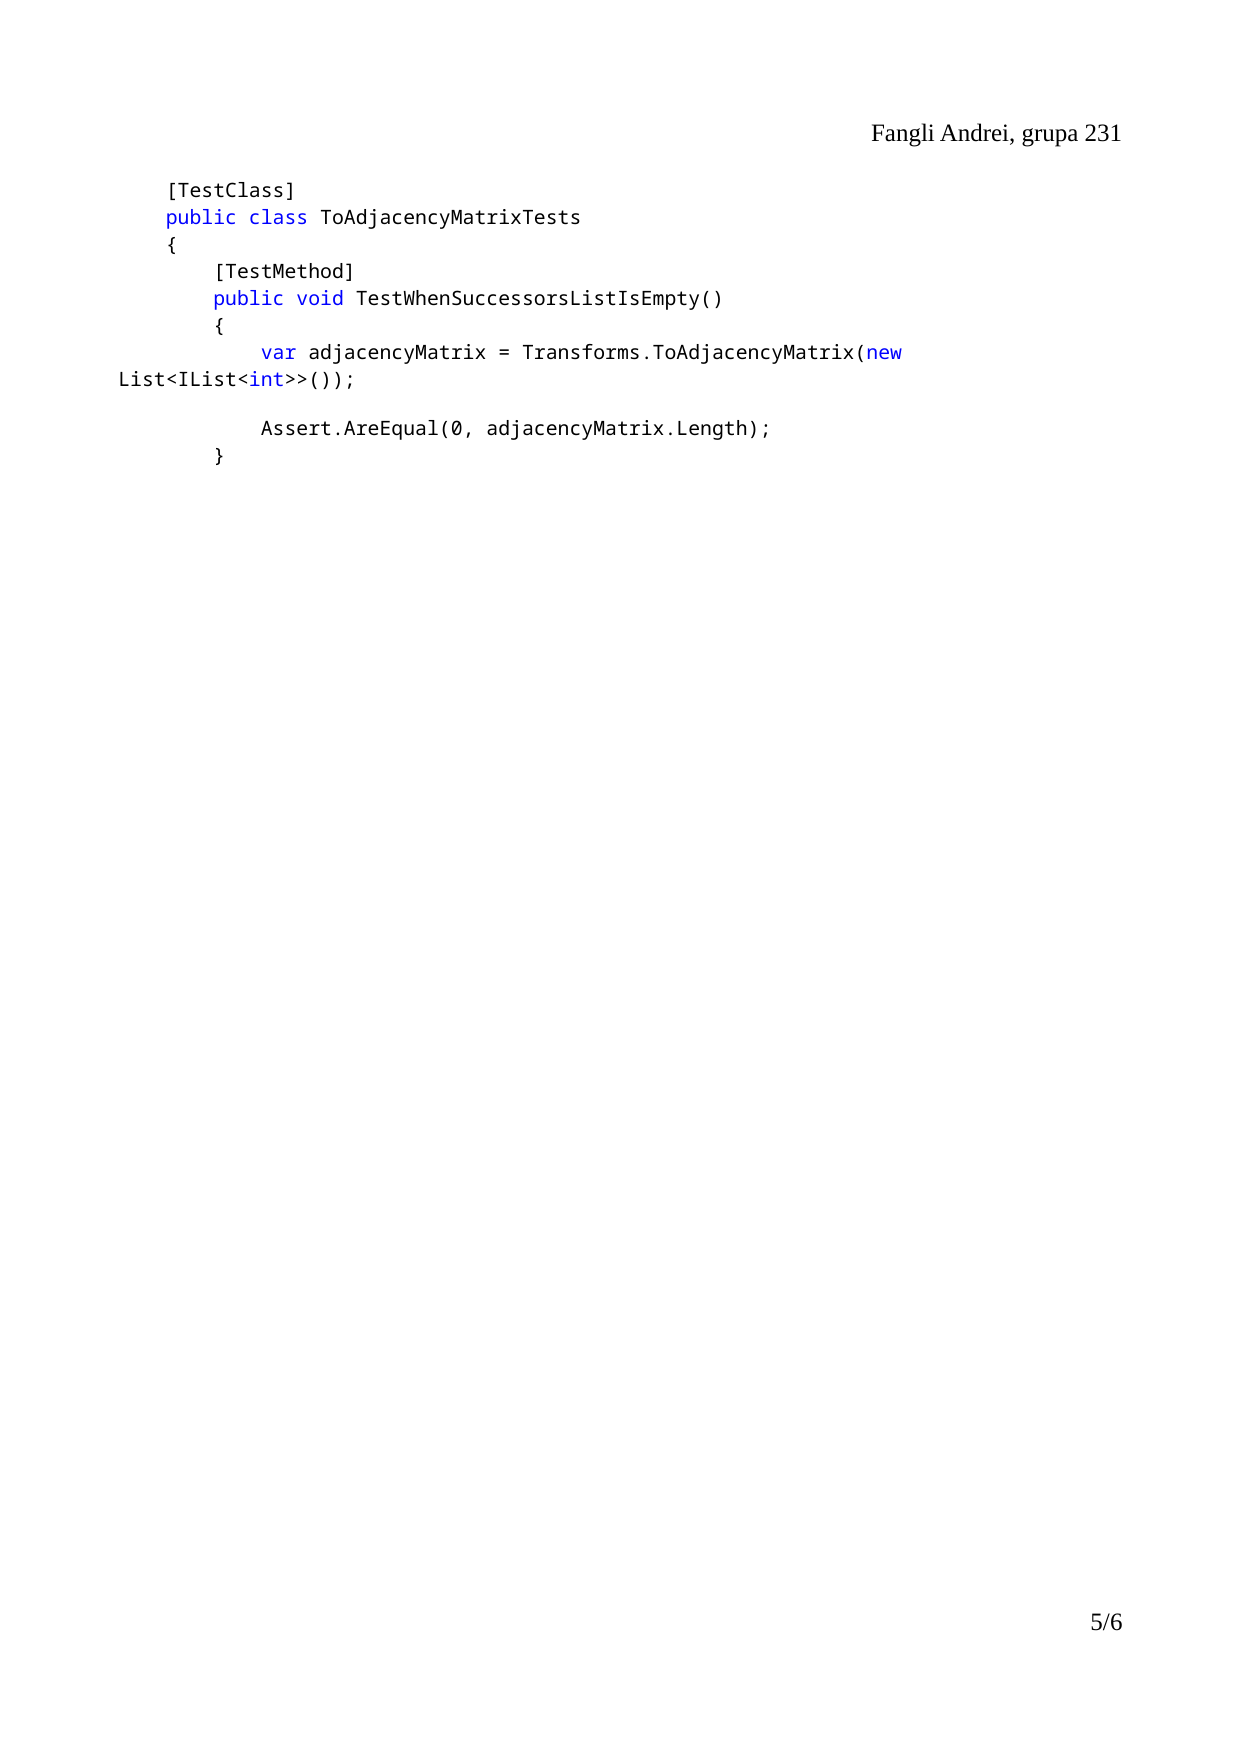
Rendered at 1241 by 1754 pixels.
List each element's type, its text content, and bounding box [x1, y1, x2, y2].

text [TestMethod] [118, 257, 1122, 284]
text { [118, 230, 1122, 257]
text var adjacencyMatrix = Transforms.ToAdjacencyMatrix(new List<IList<int>>()); [118, 338, 1122, 392]
text } [118, 442, 1122, 468]
text public class ToAdjacencyMatrixTests [118, 203, 1122, 230]
text [TestClass] [118, 176, 1122, 203]
text { [118, 311, 1122, 338]
text Assert.AreEqual(0, adjacencyMatrix.Length); [118, 414, 1122, 442]
text public void TestWhenSuccessorsListIsEmpty() [118, 284, 1122, 311]
